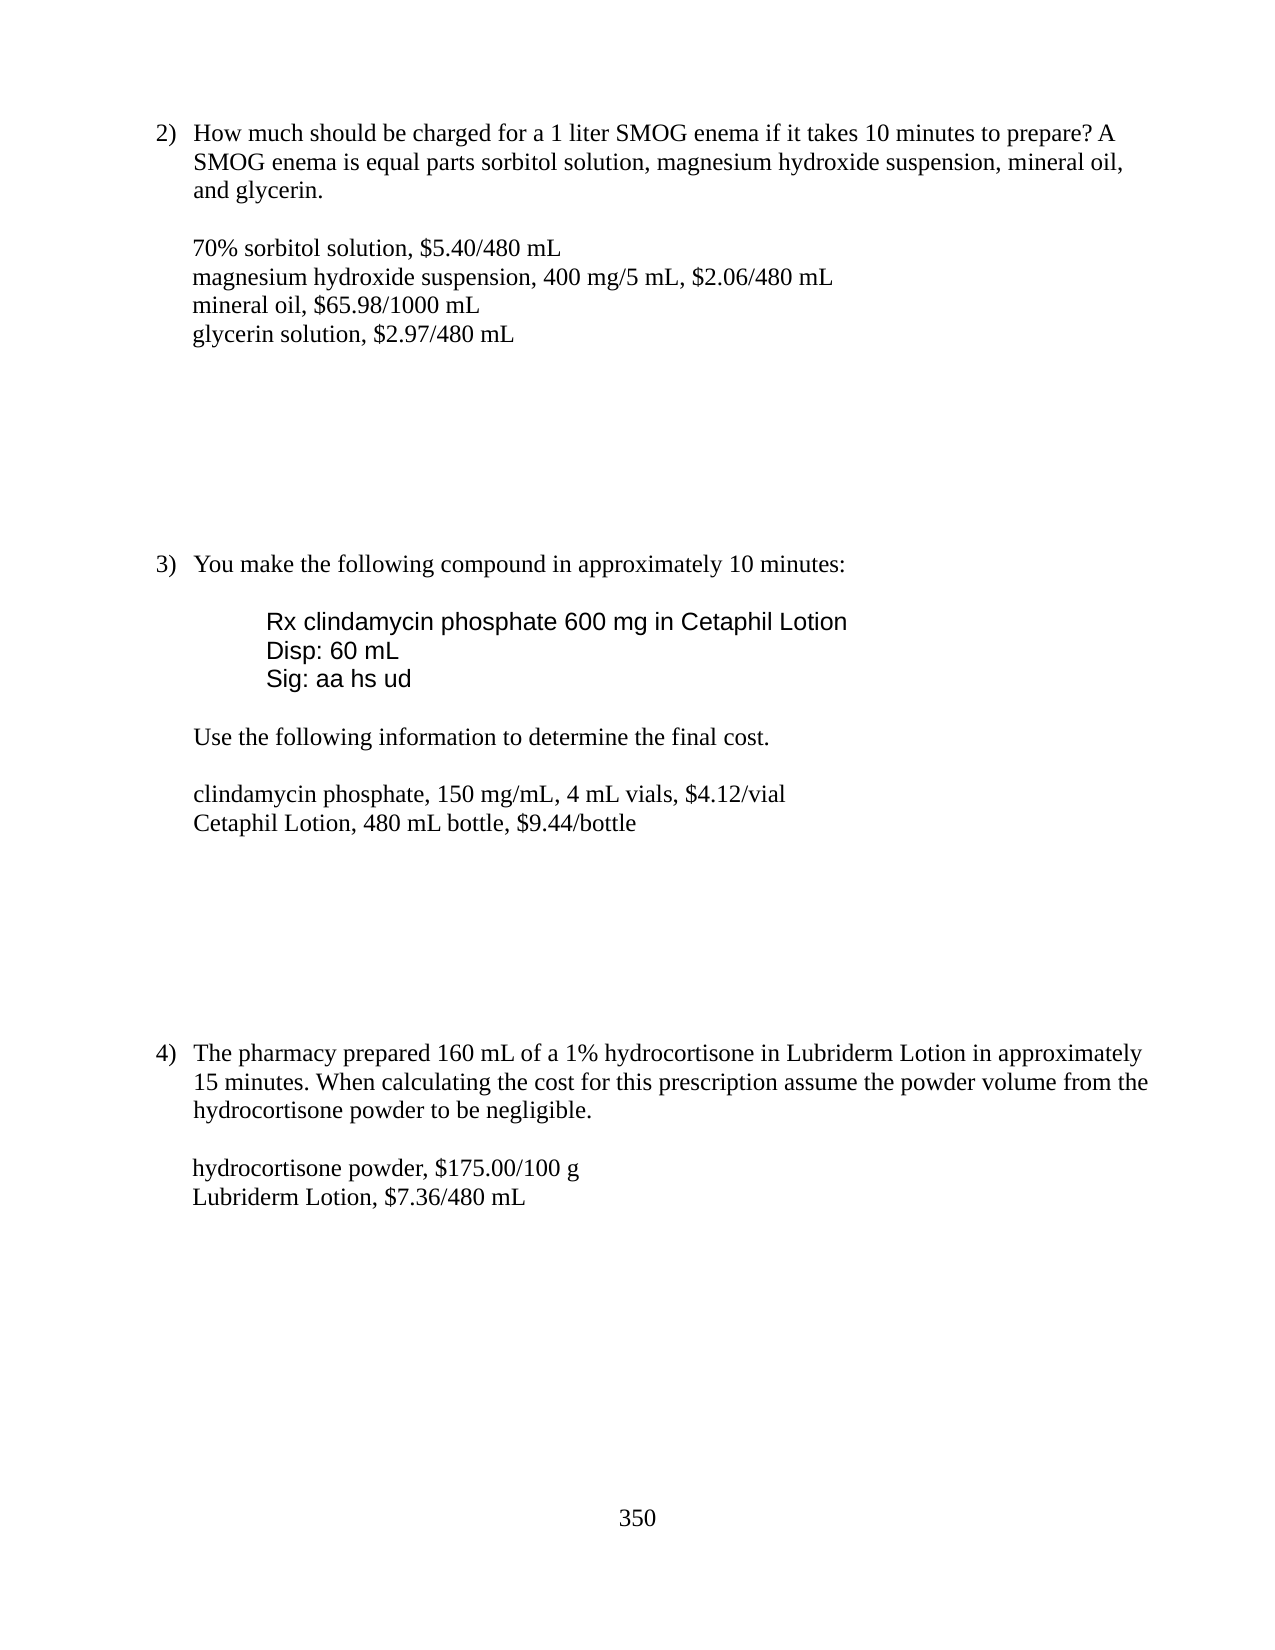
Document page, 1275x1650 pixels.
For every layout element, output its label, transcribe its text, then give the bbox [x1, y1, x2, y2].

list clindamycin phosphate, 150 mg/mL, 4 mL vials, $4.12/vial [156, 779, 1157, 808]
text Lubriderm Lotion, $7.36/480 mL [192, 1182, 1157, 1211]
list Rx clindamycin phosphate 600 mg in Cetaphil Lotion [228, 607, 1157, 636]
list Use the following information to determine the final cost. [156, 722, 1157, 751]
text magnesium hydroxide suspension, 400 mg/5 mL, $2.06/480 mL [192, 262, 1157, 291]
list Sig: aa hs ud [228, 664, 1157, 693]
text 70% sorbitol solution, $5.40/480 mL [192, 233, 1157, 262]
list Disp: 60 mL [228, 636, 1157, 664]
text glycerin solution, $2.97/480 mL [192, 319, 1157, 348]
list You make the following compound in approximately 10 minutes: [156, 549, 1157, 578]
list How much should be charged for a 1 liter SMOG enema if it takes 10 minutes to prepare? A SMOG enema is equal parts sorbitol solution, magnesium hydroxide suspension, mineral oil, and glycerin. [156, 118, 1157, 204]
list Cetaphil Lotion, 480 mL bottle, $9.44/bottle [156, 808, 1157, 837]
text hydrocortisone powder, $175.00/100 g [192, 1153, 1157, 1182]
list The pharmacy prepared 160 mL of a 1% hydrocortisone in Lubriderm Lotion in approximately 15 minutes. When calculating the cost for this prescription assume the powder volume from the hydrocortisone powder to be negligible. [156, 1038, 1157, 1124]
text mineral oil, $65.98/1000 mL [192, 291, 1157, 319]
